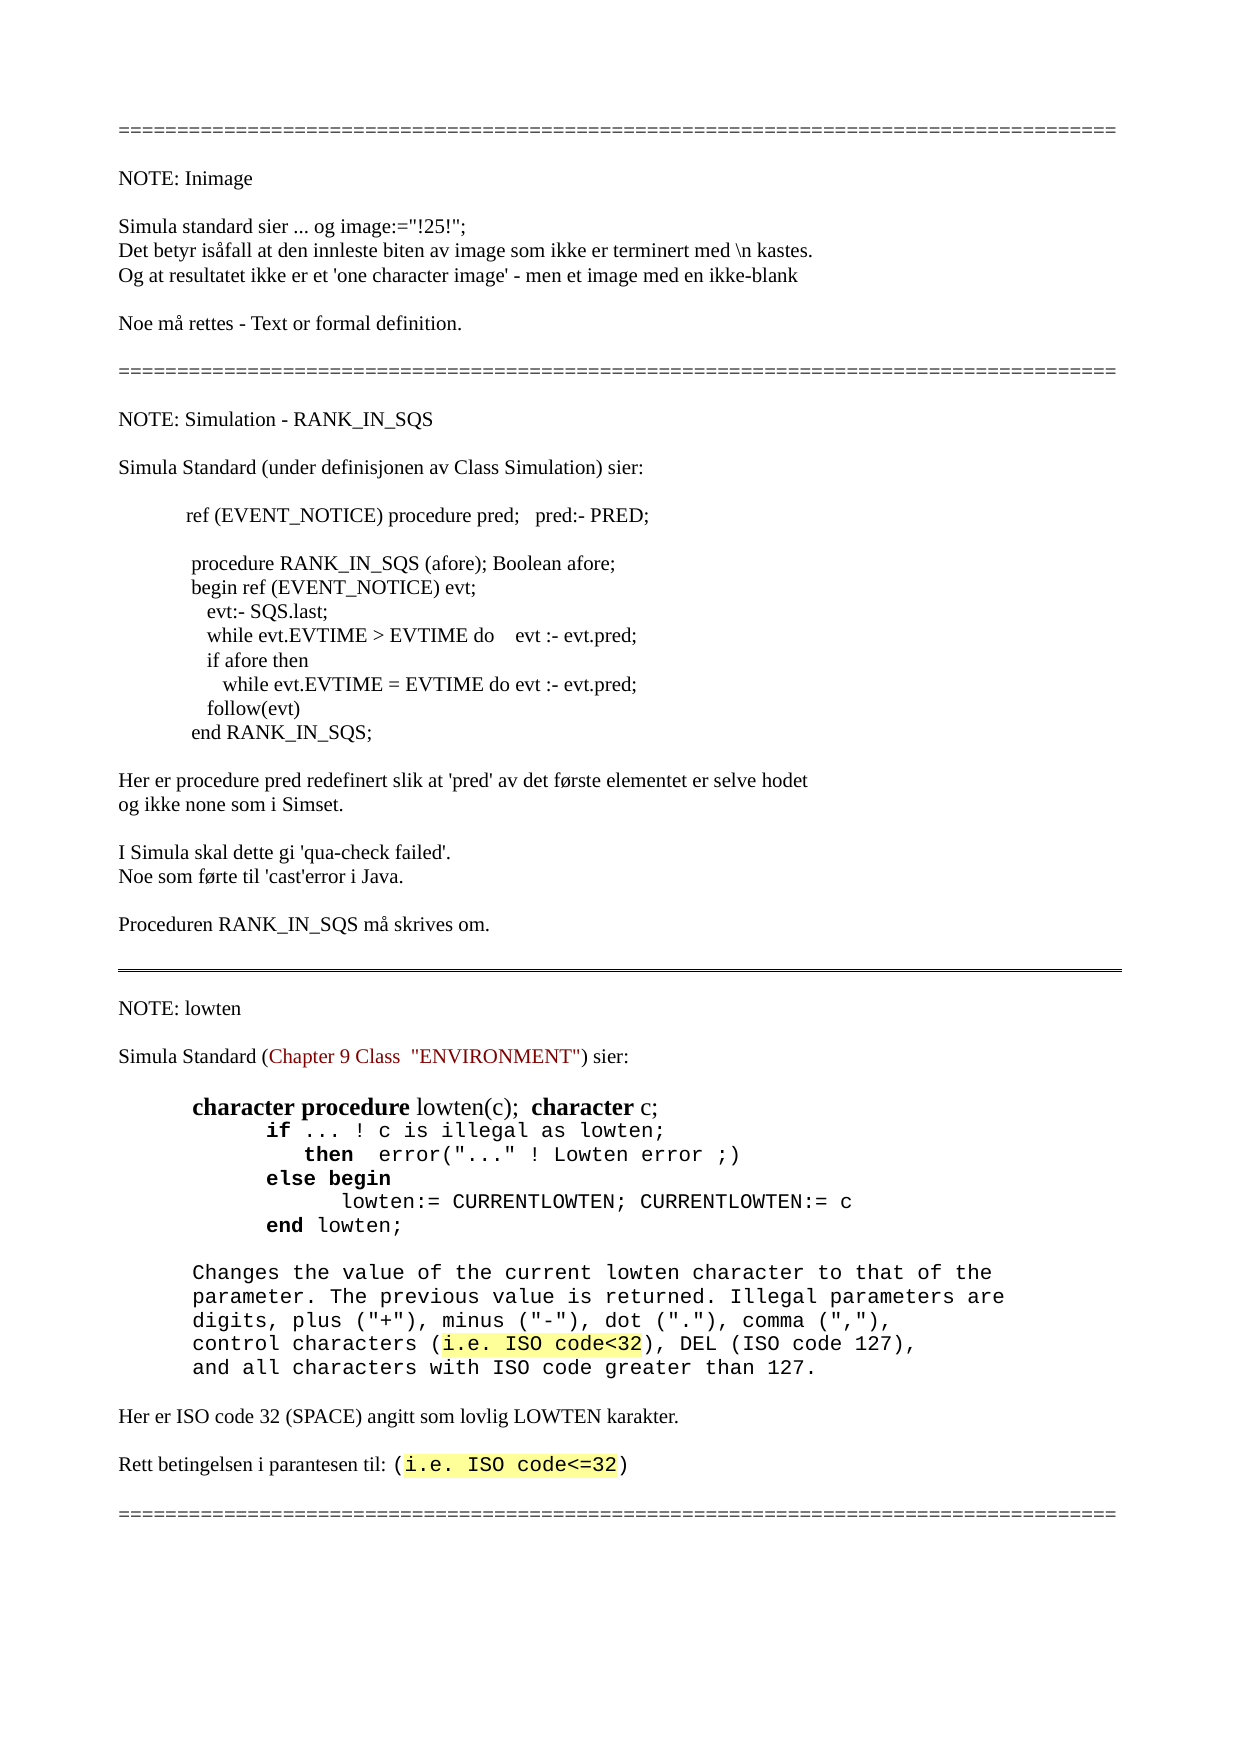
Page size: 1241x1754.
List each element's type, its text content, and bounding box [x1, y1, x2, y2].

text while evt.EVTIME > EVTIME do evt :- evt.pred; [118, 623, 1122, 647]
text and all characters with ISO code greater than 127. [118, 1357, 1122, 1381]
text Her er procedure pred redefinert slik at 'pred' av det første elementet er selve hodet [118, 768, 1122, 792]
text Simula Standard (under definisjonen av Class Simulation) sier: [118, 455, 1122, 479]
text ref (EVENT_NOTICE) procedure pred; pred:- PRED; [118, 503, 1122, 527]
text lowten:= CURRENTLOWTEN; CURRENTLOWTEN:= c [118, 1191, 1122, 1215]
text Det betyr isåfall at den innleste biten av image som ikke er terminert med \n kastes. [118, 238, 1122, 262]
text begin ref (EVENT_NOTICE) evt; [118, 575, 1122, 599]
text Og at resultatet ikke er et 'one character image' - men et image med en ikke-blank [118, 262, 1122, 287]
text Simula standard sier ... og image:="!25!"; [118, 214, 1122, 238]
text ===================================================================================== [118, 359, 1122, 383]
text if ... ! c is illegal as lowten; [118, 1120, 1122, 1144]
text Simula Standard (Chapter 9 Class "ENVIRONMENT") sier: [118, 1043, 1122, 1068]
text og ikke none som i Simset. [118, 792, 1122, 816]
text then error("..." ! Lowten error ;) [118, 1144, 1122, 1168]
text Changes the value of the current lowten character to that of the [118, 1262, 1122, 1286]
text NOTE: Inimage [118, 166, 1122, 190]
text digits, plus ("+"), minus ("-"), dot ("."), comma (","), [118, 1309, 1122, 1333]
text I Simula skal dette gi 'qua-check failed'. [118, 840, 1122, 864]
text ===================================================================================== [118, 118, 1122, 142]
text evt:- SQS.last; [118, 599, 1122, 623]
text follow(evt) [118, 696, 1122, 720]
text control characters (i.e. ISO code<32), DEL (ISO code 127), [118, 1333, 1122, 1357]
text Rett betingelsen i parantesen til: (i.e. ISO code<=32) [118, 1452, 1122, 1478]
text NOTE: lowten [118, 995, 1122, 1019]
text Her er ISO code 32 (SPACE) angitt som lovlig LOWTEN karakter. [118, 1404, 1122, 1428]
text else begin [118, 1168, 1122, 1191]
text Noe som førte til 'cast'error i Java. [118, 864, 1122, 888]
text Proceduren RANK_IN_SQS må skrives om. [118, 912, 1122, 936]
text parameter. The previous value is returned. Illegal parameters are [118, 1286, 1122, 1309]
text ===================================================================================== [118, 1502, 1122, 1526]
text NOTE: Simulation - RANK_IN_SQS [118, 407, 1122, 431]
text Noe må rettes - Text or formal definition. [118, 311, 1122, 335]
text if afore then [118, 647, 1122, 672]
text while evt.EVTIME = EVTIME do evt :- evt.pred; [118, 672, 1122, 696]
text end RANK_IN_SQS; [118, 720, 1122, 744]
text end lowten; [118, 1215, 1122, 1239]
text procedure RANK_IN_SQS (afore); Boolean afore; [118, 551, 1122, 575]
text character procedure lowten(c); character c; [118, 1092, 1122, 1120]
